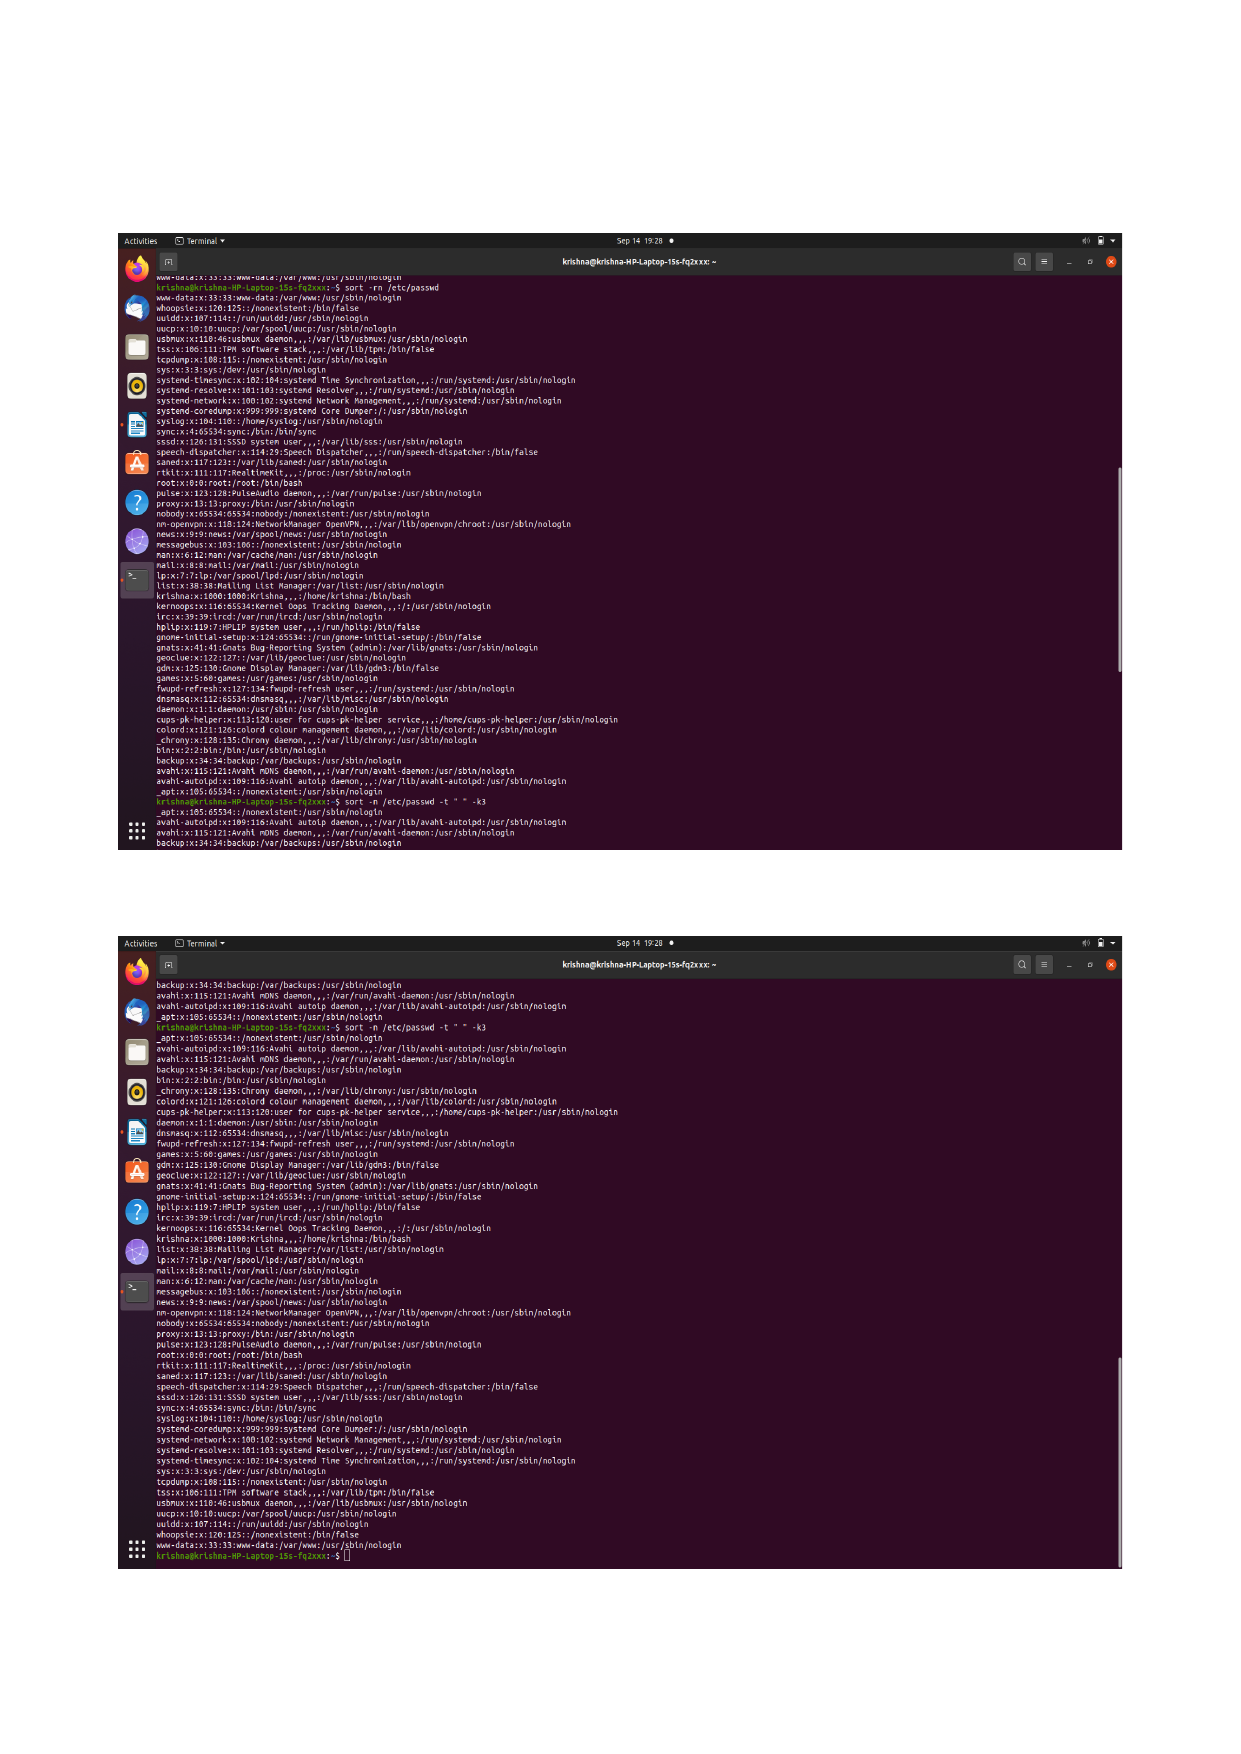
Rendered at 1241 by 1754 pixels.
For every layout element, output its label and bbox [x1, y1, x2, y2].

picture [118, 233, 1123, 850]
picture [118, 936, 1123, 1569]
